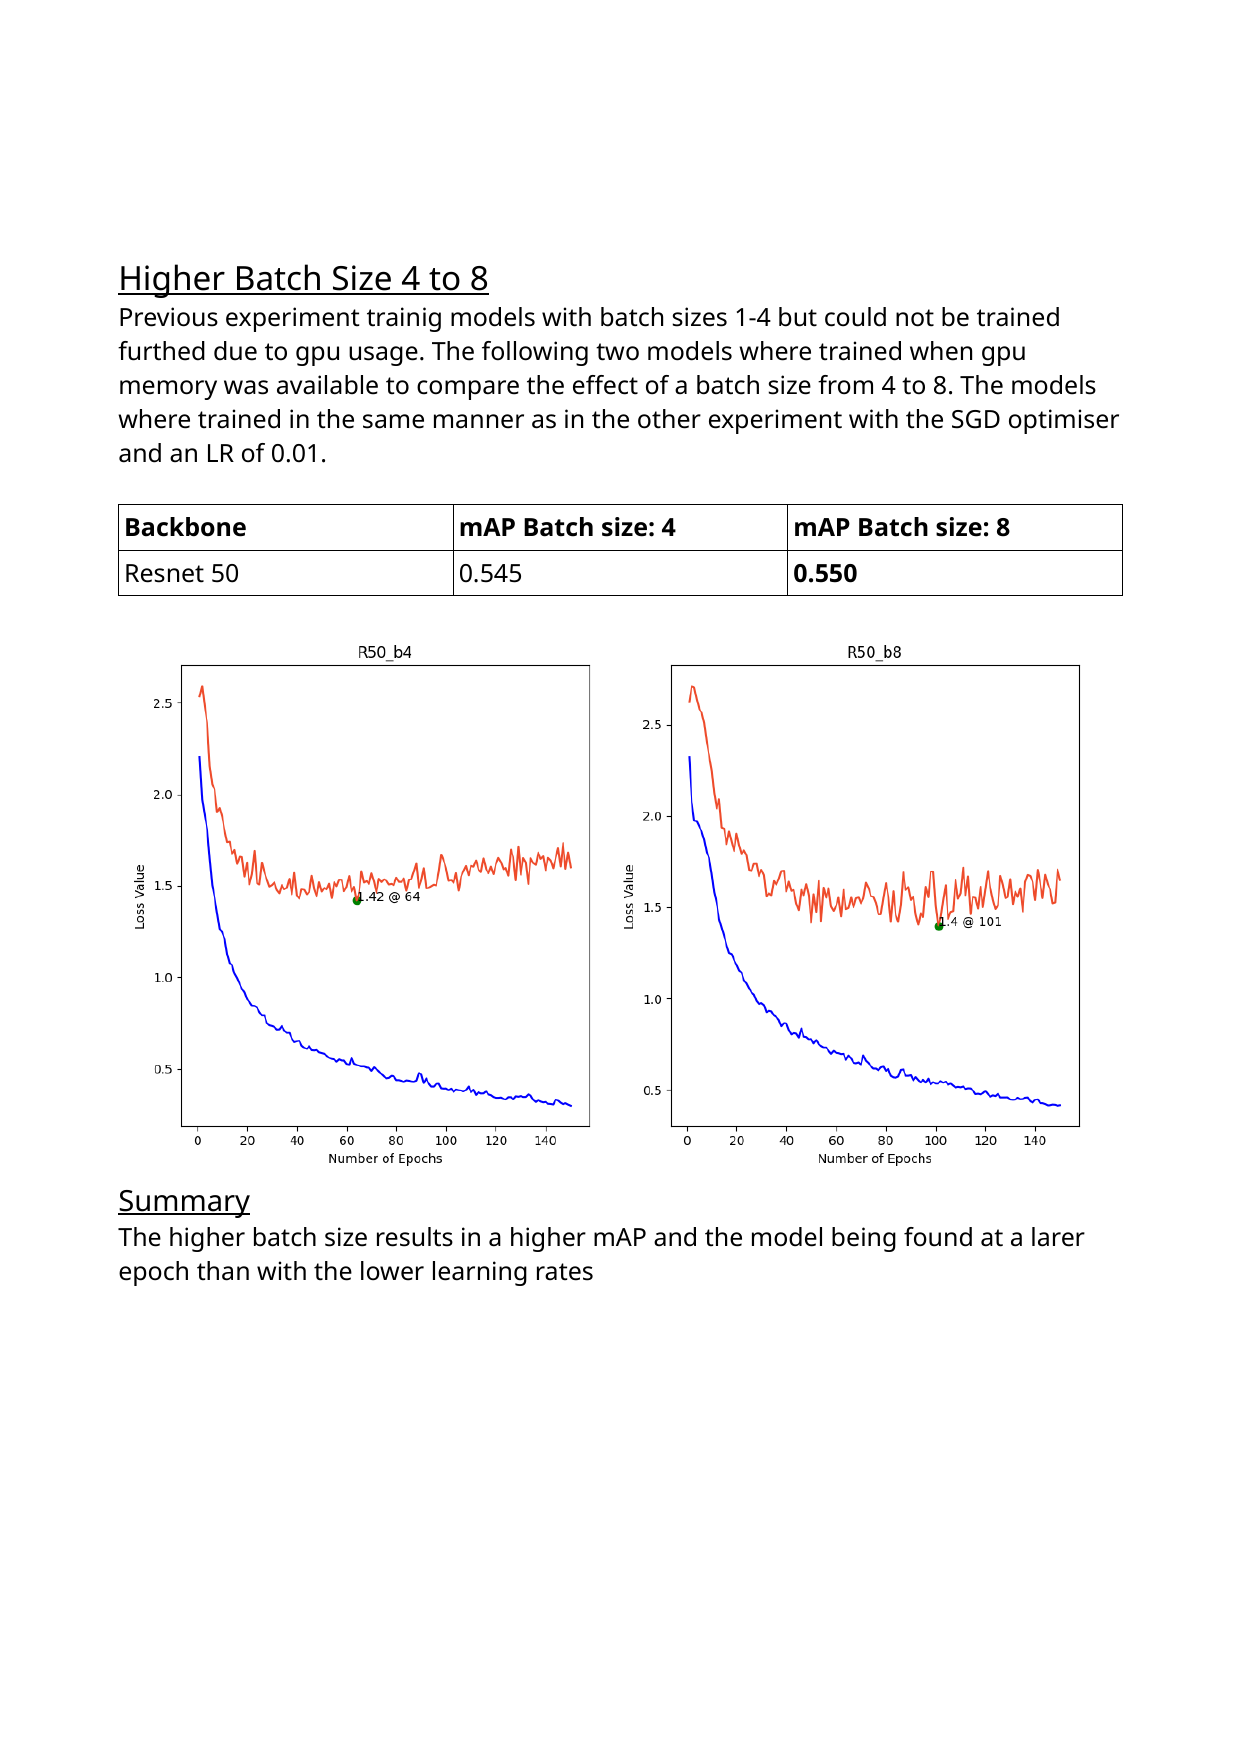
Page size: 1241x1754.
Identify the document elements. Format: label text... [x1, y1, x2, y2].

text Summary [118, 629, 1122, 1219]
text Previous experiment trainig models with batch sizes 1-4 but could not be trained furthed due to gpu usage. The following two models where trained when gpu memory was available to compare the effect of a batch size from 4 to 8. The models where trained in the same manner as in the other experiment with the SGD optimiser and an LR of 0.01. [118, 300, 1122, 470]
text The higher batch size results in a higher mAP and the model being found at a larer epoch than with the lower learning rates [118, 1219, 1122, 1288]
table_cell 0.545 [454, 551, 787, 595]
picture [120, 630, 1102, 1180]
table_cell 0.550 [788, 551, 1122, 595]
table_header mAP Batch size: 4 [454, 505, 787, 550]
table_header Backbone [119, 505, 453, 550]
table_header mAP Batch size: 8 [788, 505, 1122, 550]
text Higher Batch Size 4 to 8 [118, 254, 1122, 300]
table_cell Resnet 50 [119, 551, 453, 595]
